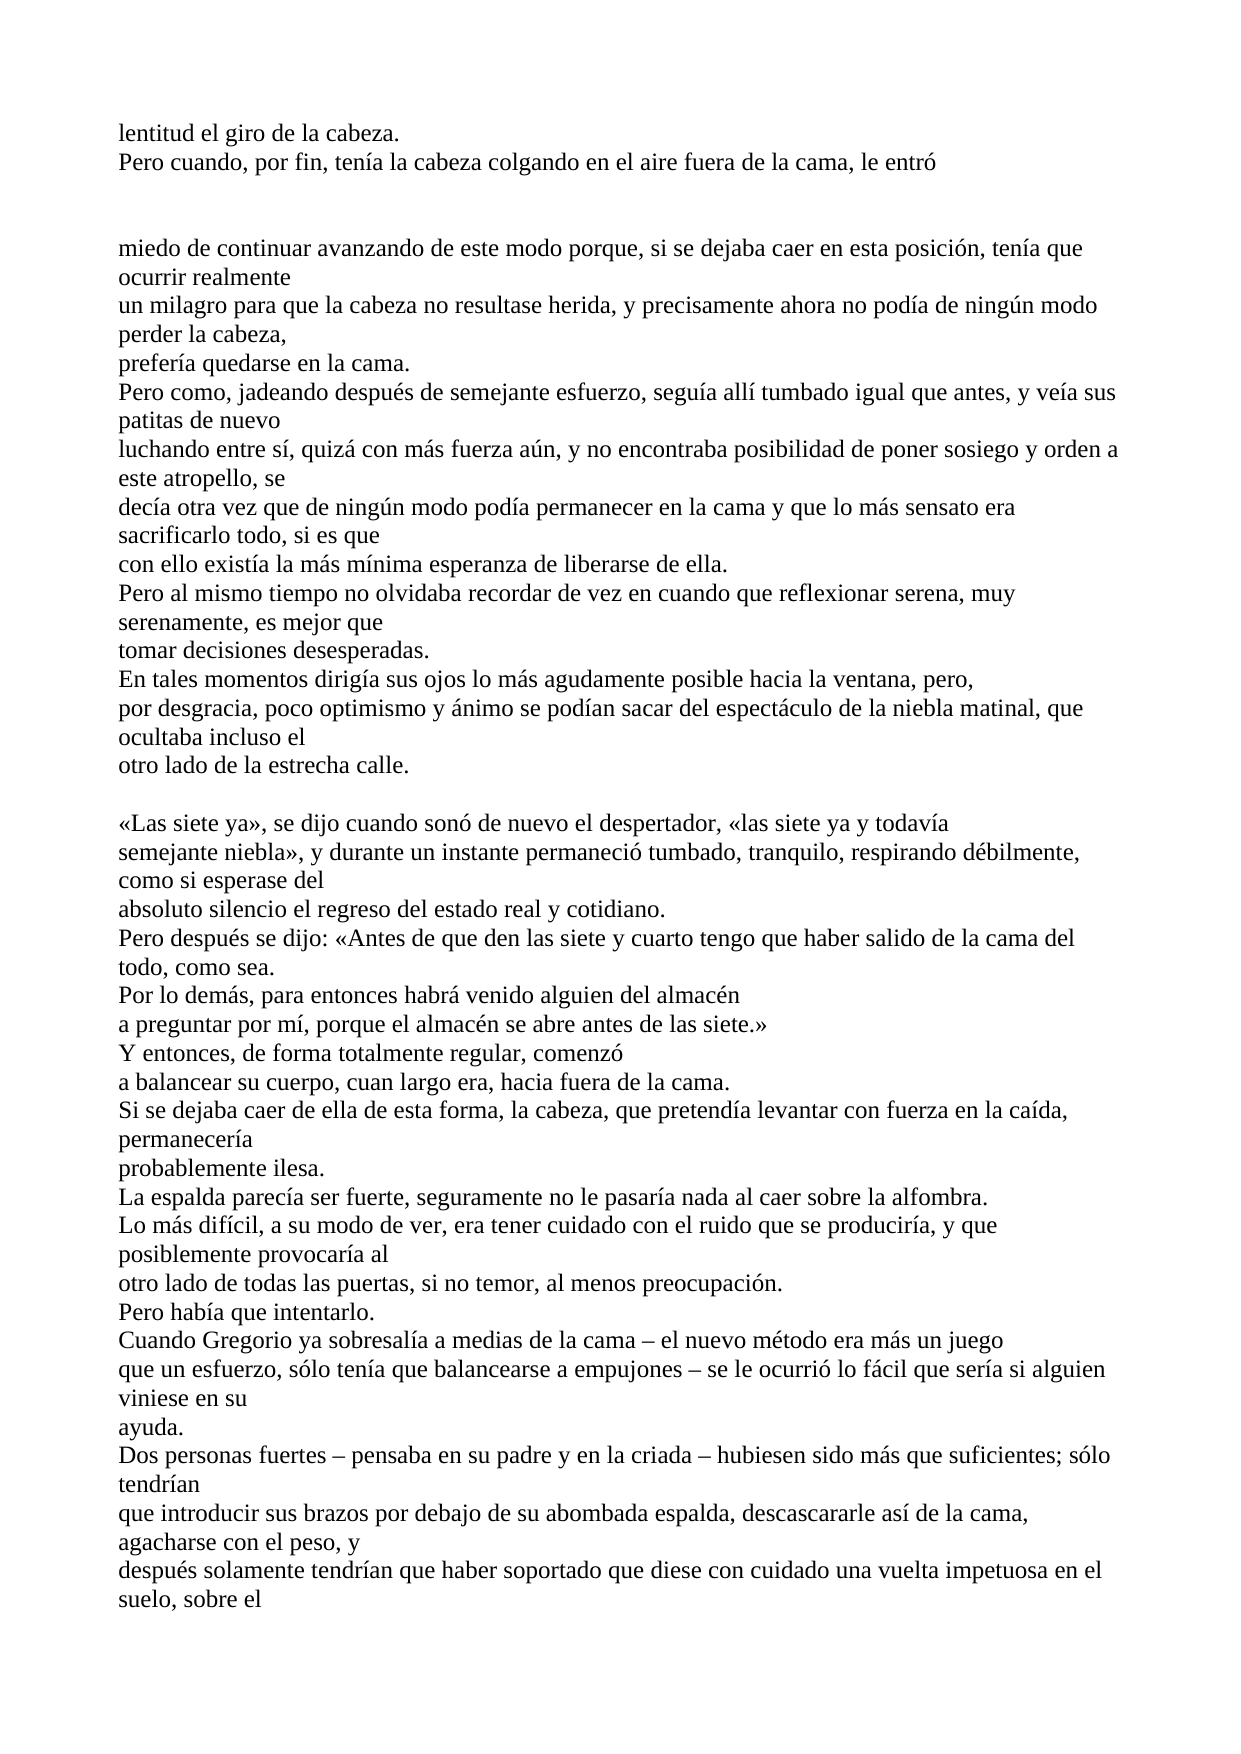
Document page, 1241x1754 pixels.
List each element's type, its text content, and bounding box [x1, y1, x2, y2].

text Y entonces, de forma totalmente regular, comenzó [118, 1038, 1122, 1067]
text que introducir sus brazos por debajo de su abombada espalda, descascararle así de la cama, agacharse con el peso, y [118, 1498, 1122, 1556]
text miedo de continuar avanzando de este modo porque, si se dejaba caer en esta posición, tenía que ocurrir realmente [118, 233, 1122, 291]
text «Las siete ya», se dijo cuando sonó de nuevo el despertador, «las siete ya y todavía [118, 808, 1122, 837]
text prefería quedarse en la cama. [118, 348, 1122, 377]
text un milagro para que la cabeza no resultase herida, y precisamente ahora no podía de ningún modo perder la cabeza, [118, 291, 1122, 348]
text La espalda parecía ser fuerte, seguramente no le pasaría nada al caer sobre la alfombra. [118, 1182, 1122, 1211]
text por desgracia, poco optimismo y ánimo se podían sacar del espectáculo de la niebla matinal, que ocultaba incluso el [118, 693, 1122, 751]
text ayuda. [118, 1412, 1122, 1441]
text que un esfuerzo, sólo tenía que balancearse a empujones – se le ocurrió lo fácil que sería si alguien viniese en su [118, 1354, 1122, 1412]
text Pero cuando, por fin, tenía la cabeza colgando en el aire fuera de la cama, le entró [118, 147, 1122, 176]
text Si se dejaba caer de ella de esta forma, la cabeza, que pretendía levantar con fuerza en la caída, permanecería [118, 1096, 1122, 1153]
text decía otra vez que de ningún modo podía permanecer en la cama y que lo más sensato era sacrificarlo todo, si es que [118, 492, 1122, 549]
text tomar decisiones desesperadas. [118, 636, 1122, 664]
text Por lo demás, para entonces habrá venido alguien del almacén [118, 981, 1122, 1009]
text otro lado de todas las puertas, si no temor, al menos preocupación. [118, 1268, 1122, 1297]
text Lo más difícil, a su modo de ver, era tener cuidado con el ruido que se produciría, y que posiblemente provocaría al [118, 1211, 1122, 1268]
text Pero después se dijo: «Antes de que den las siete y cuarto tengo que haber salido de la cama del todo, como sea. [118, 923, 1122, 981]
text Pero al mismo tiempo no olvidaba recordar de vez en cuando que reflexionar serena, muy serenamente, es mejor que [118, 578, 1122, 636]
text con ello existía la más mínima esperanza de liberarse de ella. [118, 549, 1122, 578]
text después solamente tendrían que haber soportado que diese con cuidado una vuelta impetuosa en el suelo, sobre el [118, 1556, 1122, 1613]
text a balancear su cuerpo, cuan largo era, hacia fuera de la cama. [118, 1067, 1122, 1096]
text Pero había que intentarlo. [118, 1297, 1122, 1326]
text Pero como, jadeando después de semejante esfuerzo, seguía allí tumbado igual que antes, y veía sus patitas de nuevo [118, 377, 1122, 434]
text probablemente ilesa. [118, 1153, 1122, 1182]
text Cuando Gregorio ya sobresalía a medias de la cama – el nuevo método era más un juego [118, 1326, 1122, 1354]
text Dos personas fuertes – pensaba en su padre y en la criada – hubiesen sido más que suficientes; sólo tendrían [118, 1441, 1122, 1498]
text absoluto silencio el regreso del estado real y cotidiano. [118, 894, 1122, 923]
text luchando entre sí, quizá con más fuerza aún, y no encontraba posibilidad de poner sosiego y orden a este atropello, se [118, 434, 1122, 492]
text lentitud el giro de la cabeza. [118, 118, 1122, 147]
text otro lado de la estrecha calle. [118, 751, 1122, 779]
text semejante niebla», y durante un instante permaneció tumbado, tranquilo, respirando débilmente, como si esperase del [118, 837, 1122, 894]
text En tales momentos dirigía sus ojos lo más agudamente posible hacia la ventana, pero, [118, 664, 1122, 693]
text a preguntar por mí, porque el almacén se abre antes de las siete.» [118, 1009, 1122, 1038]
